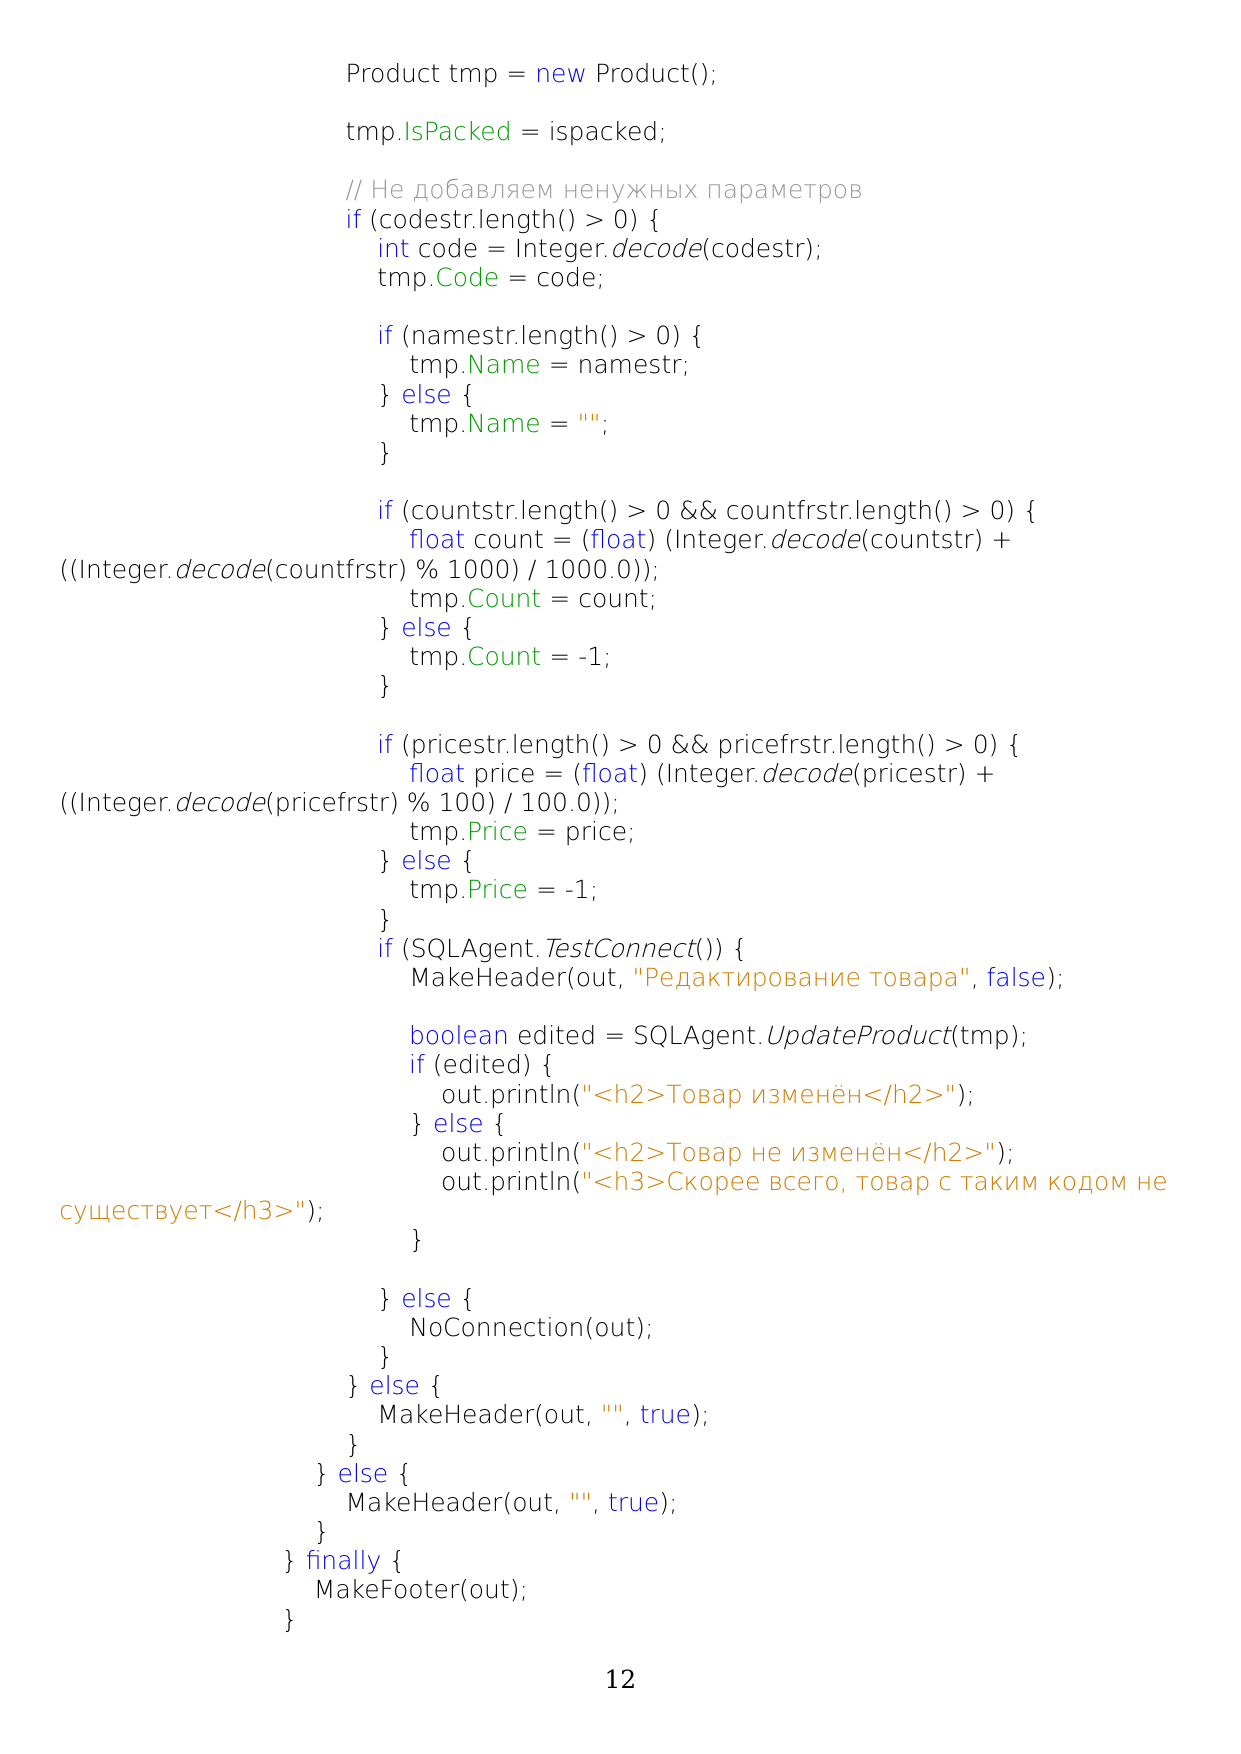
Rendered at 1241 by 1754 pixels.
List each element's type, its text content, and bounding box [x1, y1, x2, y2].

text } [59, 1517, 1181, 1547]
text } else { [59, 613, 1181, 642]
text } else { [59, 1109, 1181, 1138]
text } [59, 1342, 1181, 1372]
text float count = (float) (Integer.decode(countstr) + ((Integer.decode(countfrstr) % 1000) / 1000.0)); [59, 526, 1181, 584]
text tmp.Code = code; [59, 263, 1181, 292]
text } else { [59, 1372, 1181, 1401]
text MakeHeader(out, "Редактирование товара", false); [59, 963, 1181, 992]
text } else { [59, 847, 1181, 876]
text out.println("<h2>Товар изменён</h2>"); [59, 1080, 1181, 1109]
text if (edited) { [59, 1051, 1181, 1080]
text tmp.Name = namestr; [59, 351, 1181, 380]
text } else { [59, 380, 1181, 409]
text if (countstr.length() > 0 && countfrstr.length() > 0) { [59, 497, 1181, 526]
text } [59, 672, 1181, 701]
text MakeFooter(out); [59, 1576, 1181, 1605]
text if (codestr.length() > 0) { [59, 205, 1181, 234]
text } [59, 1430, 1181, 1459]
text tmp.Price = -1; [59, 876, 1181, 905]
text tmp.Price = price; [59, 817, 1181, 847]
text tmp.IsPacked = ispacked; [59, 117, 1181, 147]
text } finally { [59, 1547, 1181, 1576]
text boolean edited = SQLAgent.UpdateProduct(tmp); [59, 1022, 1181, 1051]
text float price = (float) (Integer.decode(pricestr) + ((Integer.decode(pricefrstr) % 100) / 100.0)); [59, 759, 1181, 817]
text int code = Integer.decode(codestr); [59, 234, 1181, 263]
text MakeHeader(out, "", true); [59, 1401, 1181, 1430]
text } [59, 905, 1181, 934]
text out.println("<h2>Товар не изменён</h2>"); [59, 1138, 1181, 1167]
text if (SQLAgent.TestConnect()) { [59, 934, 1181, 963]
text } [59, 438, 1181, 467]
text tmp.Name = ""; [59, 409, 1181, 438]
text tmp.Count = -1; [59, 642, 1181, 672]
text } [59, 1226, 1181, 1255]
text } [59, 1605, 1181, 1634]
text Product tmp = new Product(); [59, 59, 1181, 88]
text } else { [59, 1284, 1181, 1313]
text } else { [59, 1459, 1181, 1488]
text tmp.Count = count; [59, 584, 1181, 613]
text if (namestr.length() > 0) { [59, 322, 1181, 351]
text if (pricestr.length() > 0 && pricefrstr.length() > 0) { [59, 730, 1181, 759]
text // Не добавляем ненужных параметров [59, 176, 1181, 205]
text NoConnection(out); [59, 1313, 1181, 1342]
text out.println("<h3>Скорее всего, товар с таким кодом не существует</h3>"); [59, 1167, 1181, 1226]
text MakeHeader(out, "", true); [59, 1488, 1181, 1517]
